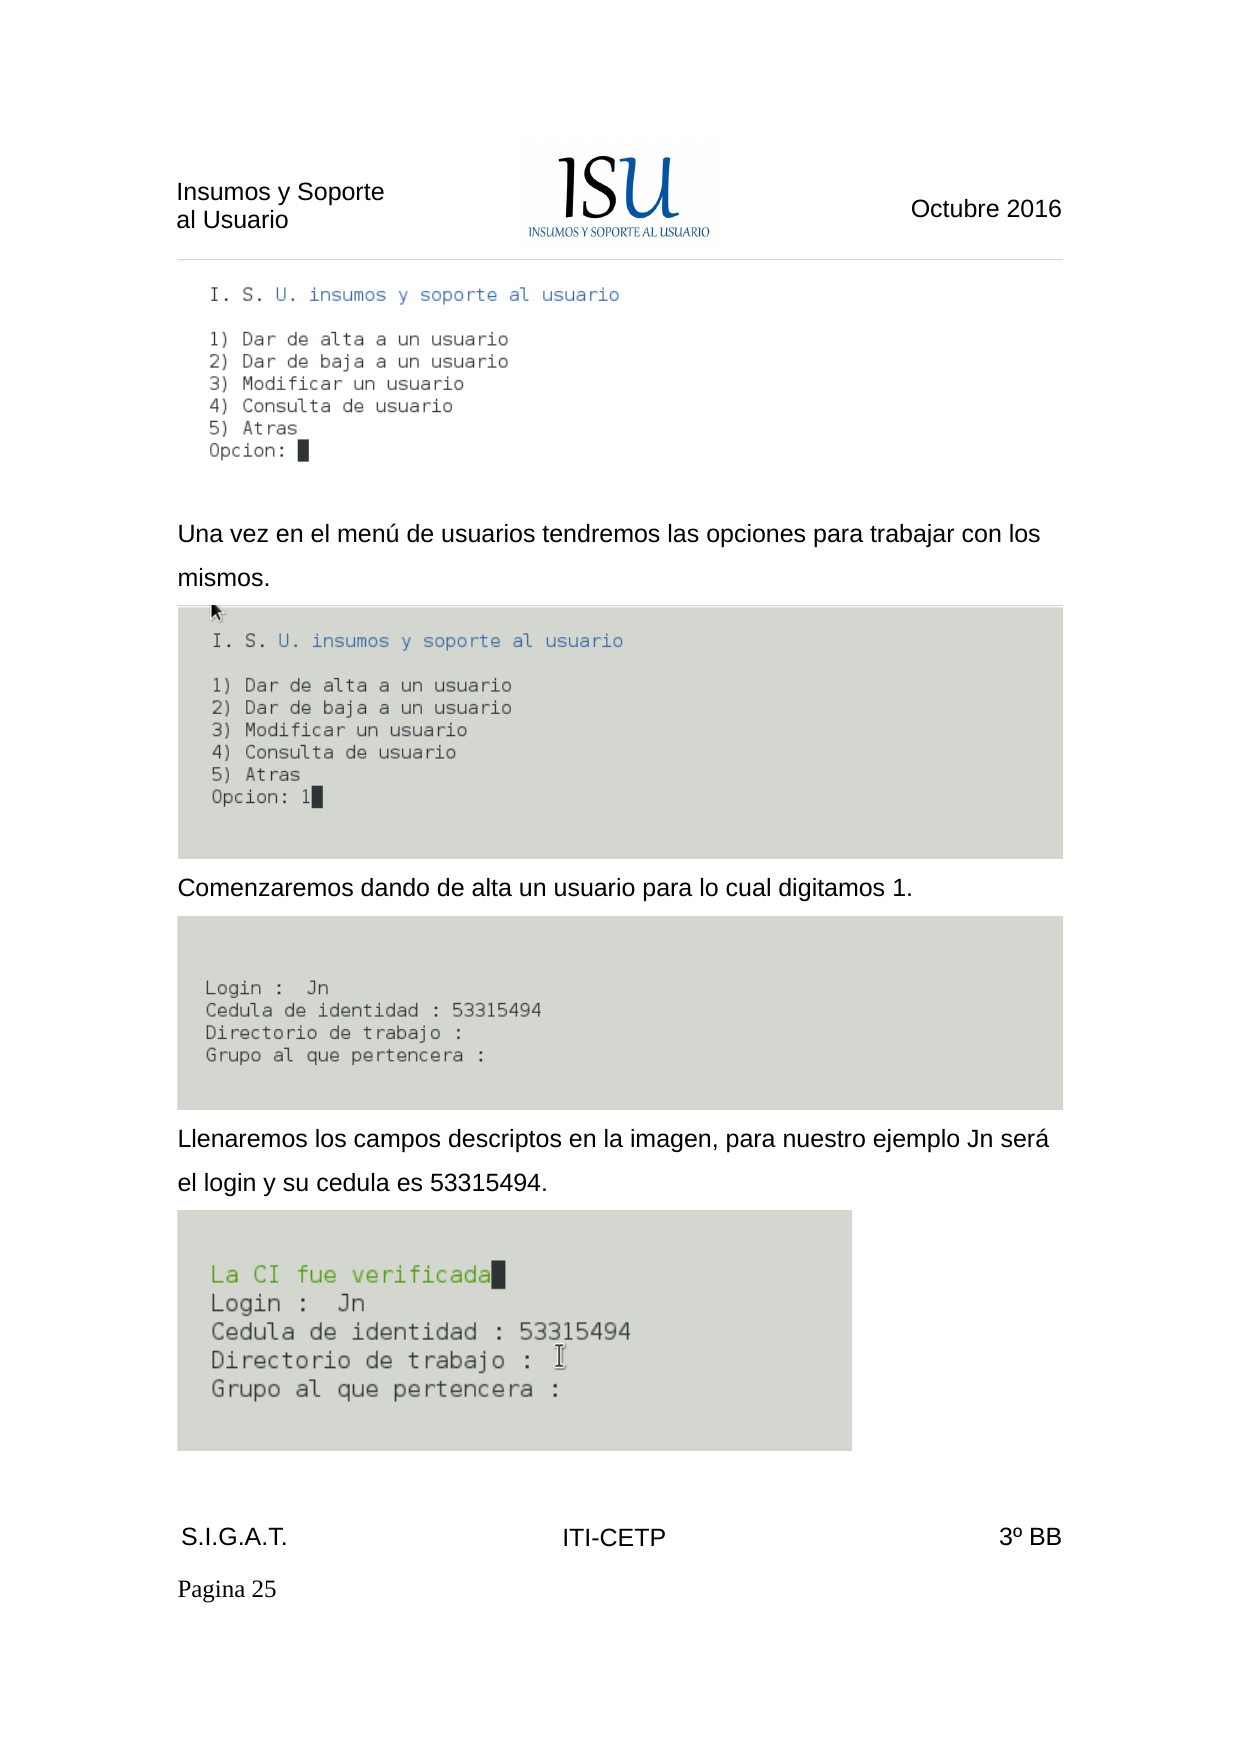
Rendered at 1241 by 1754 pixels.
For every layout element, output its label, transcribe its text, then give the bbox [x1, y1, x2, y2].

picture [177, 1210, 853, 1451]
text Comenzaremos dando de alta un usuario para lo cual digitamos 1. [177, 873, 1063, 902]
picture [177, 605, 1064, 859]
picture [517, 138, 723, 252]
text Una vez en el menú de usuarios tendremos las opciones para trabajar con los mismos. [177, 519, 1063, 591]
picture [177, 259, 1063, 505]
text Llenaremos los campos descriptos en la imagen, para nuestro ejemplo Jn será el login y su cedula es 53315494. [177, 1110, 1063, 1196]
picture [177, 916, 1064, 1110]
